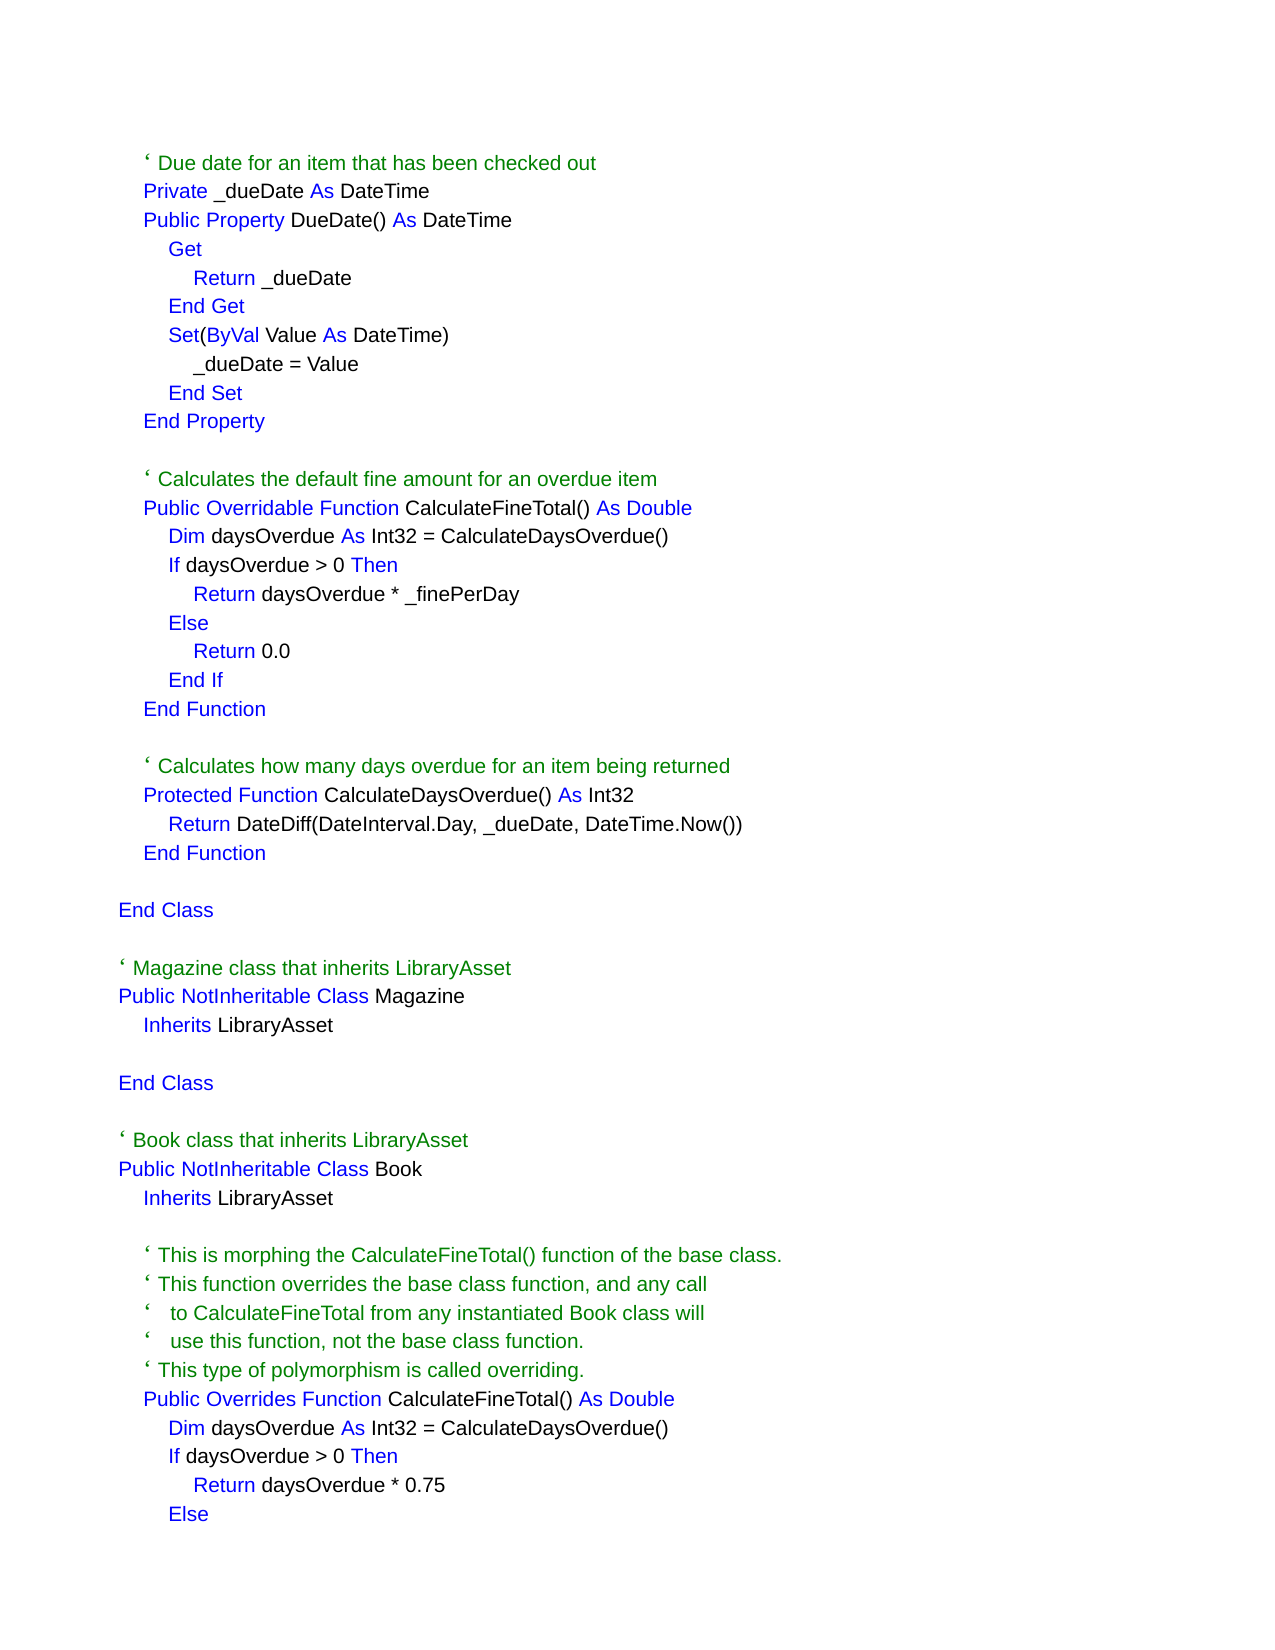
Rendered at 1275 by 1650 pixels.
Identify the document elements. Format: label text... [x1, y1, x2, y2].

text Inherits LibraryAsset [118, 1182, 1157, 1211]
text Protected Function CalculateDaysOverdue() As Int32 [118, 779, 1157, 808]
text ‘ Book class that inherits LibraryAsset [118, 1124, 1157, 1153]
text ‘ Due date for an item that has been checked out [118, 147, 1157, 176]
text Return daysOverdue * 0.75 [118, 1469, 1157, 1498]
text Get [118, 233, 1157, 262]
text Set(ByVal Value As DateTime) [118, 319, 1157, 348]
text Dim daysOverdue As Int32 = CalculateDaysOverdue() [118, 521, 1157, 549]
text Return 0.0 [118, 636, 1157, 664]
text Public Overridable Function CalculateFineTotal() As Double [118, 492, 1157, 521]
text If daysOverdue > 0 Then [118, 1441, 1157, 1469]
text ‘ This type of polymorphism is called overriding. [118, 1354, 1157, 1383]
text ‘ use this function, not the base class function. [118, 1326, 1157, 1354]
text If daysOverdue > 0 Then [118, 549, 1157, 578]
text ‘ This function overrides the base class function, and any call [118, 1268, 1157, 1297]
text ‘ Calculates how many days overdue for an item being returned [118, 751, 1157, 779]
text Public Overrides Function CalculateFineTotal() As Double [118, 1383, 1157, 1412]
text Public NotInheritable Class Magazine [118, 981, 1157, 1009]
text Return DateDiff(DateInterval.Day, _dueDate, DateTime.Now()) [118, 808, 1157, 837]
text End Class [118, 894, 1157, 923]
text Inherits LibraryAsset [118, 1009, 1157, 1038]
text End Function [118, 837, 1157, 866]
text Return daysOverdue * _finePerDay [118, 578, 1157, 607]
text Else [118, 1498, 1157, 1527]
text End Property [118, 406, 1157, 434]
text ‘ Magazine class that inherits LibraryAsset [118, 952, 1157, 981]
text _dueDate = Value [118, 348, 1157, 377]
text End Class [118, 1067, 1157, 1096]
text End Set [118, 377, 1157, 406]
text Public NotInheritable Class Book [118, 1153, 1157, 1182]
text Dim daysOverdue As Int32 = CalculateDaysOverdue() [118, 1412, 1157, 1441]
text Public Property DueDate() As DateTime [118, 204, 1157, 233]
text End If [118, 664, 1157, 693]
text Else [118, 607, 1157, 636]
text Private _dueDate As DateTime [118, 176, 1157, 204]
text ‘ Calculates the default fine amount for an overdue item [118, 463, 1157, 492]
text ‘ to CalculateFineTotal from any instantiated Book class will [118, 1297, 1157, 1326]
text End Get [118, 291, 1157, 319]
text ‘ This is morphing the CalculateFineTotal() function of the base class. [118, 1239, 1157, 1268]
text Return _dueDate [118, 262, 1157, 291]
text End Function [118, 693, 1157, 722]
